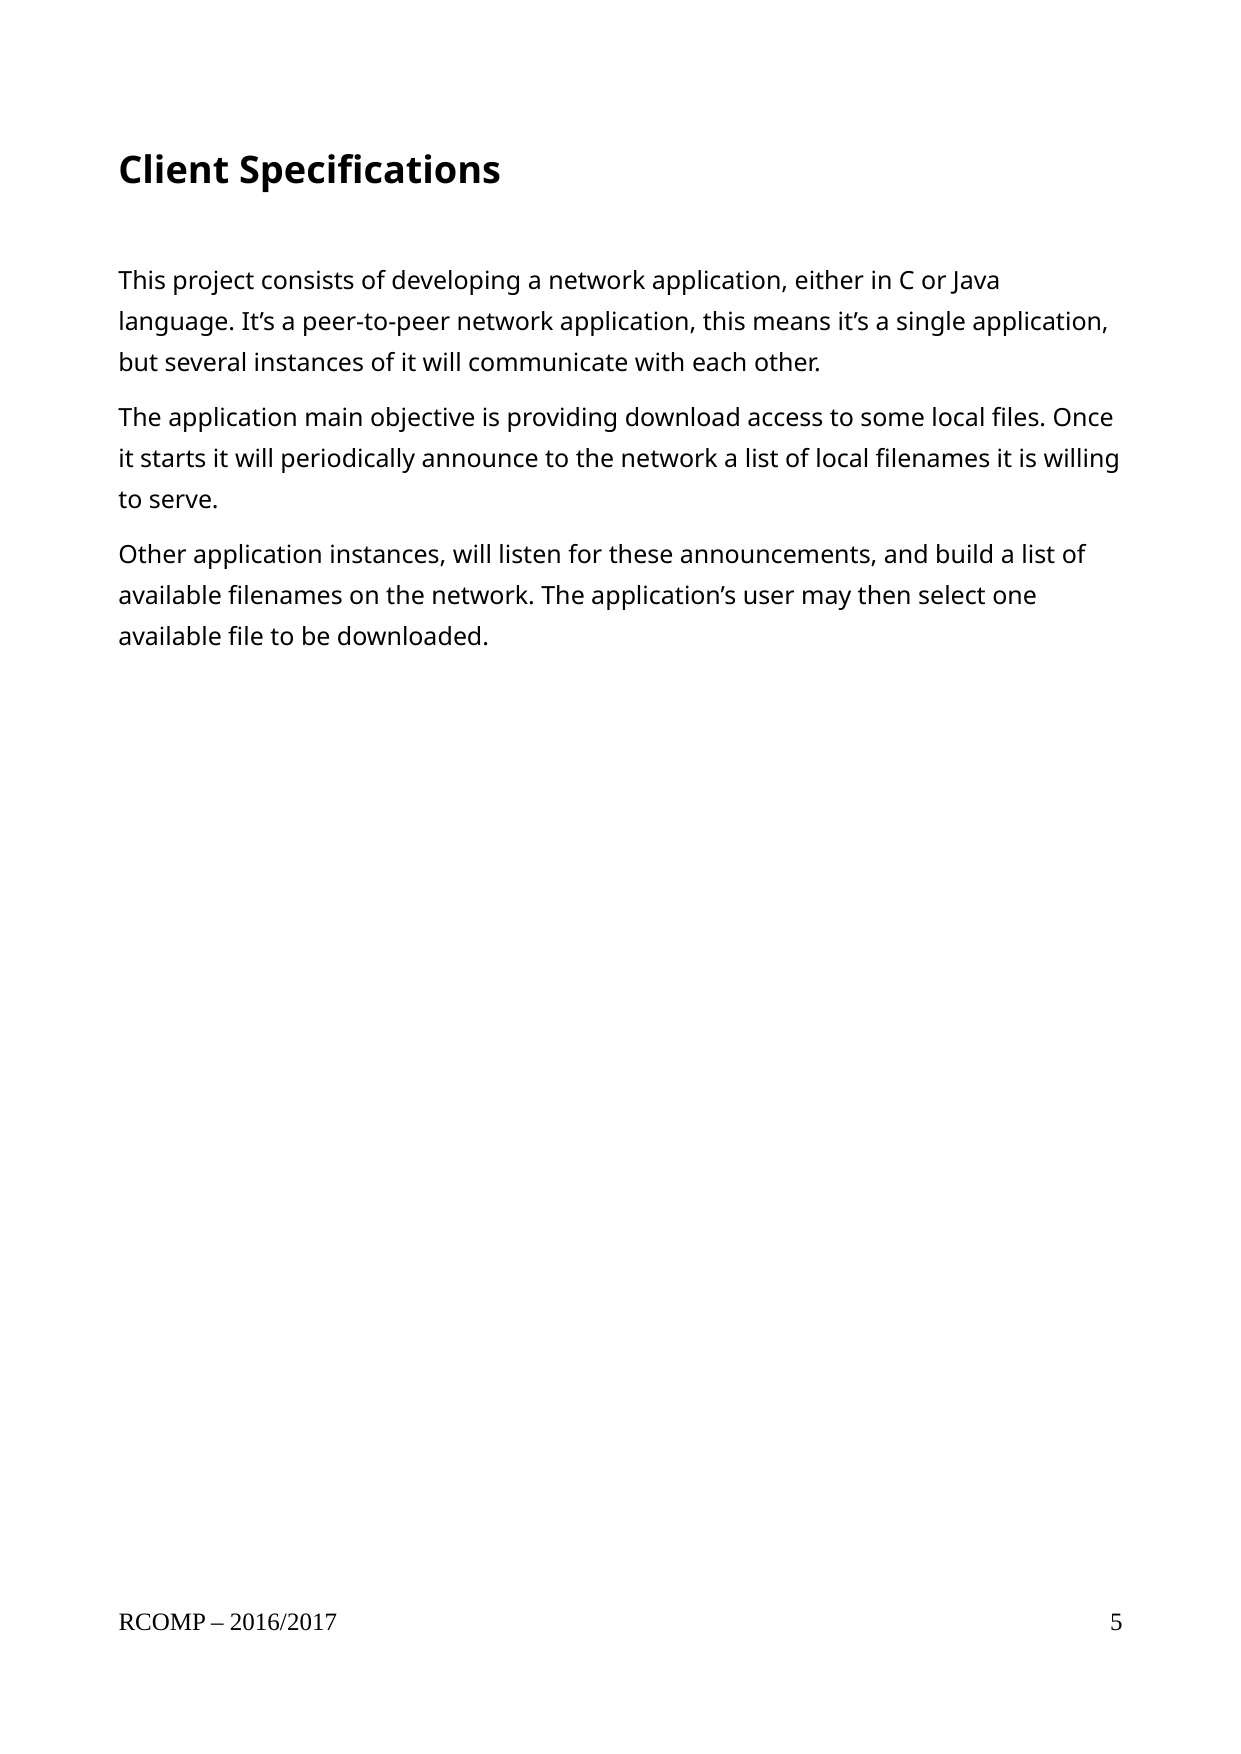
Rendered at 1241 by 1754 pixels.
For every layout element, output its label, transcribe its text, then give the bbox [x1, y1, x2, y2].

subtitle Client Specifications [118, 143, 1122, 195]
text Other application instances, will listen for these announcements, and build a list of available filenames on the network. The application’s user may then select one available file to be downloaded. [118, 537, 1122, 653]
text This project consists of developing a network application, either in C or Java language. It’s a peer-to-peer network application, this means it’s a single application, but several instances of it will communicate with each other. [118, 263, 1122, 378]
text The application main objective is providing download access to some local files. Once it starts it will periodically announce to the network a list of local filenames it is willing to serve. [118, 400, 1122, 516]
